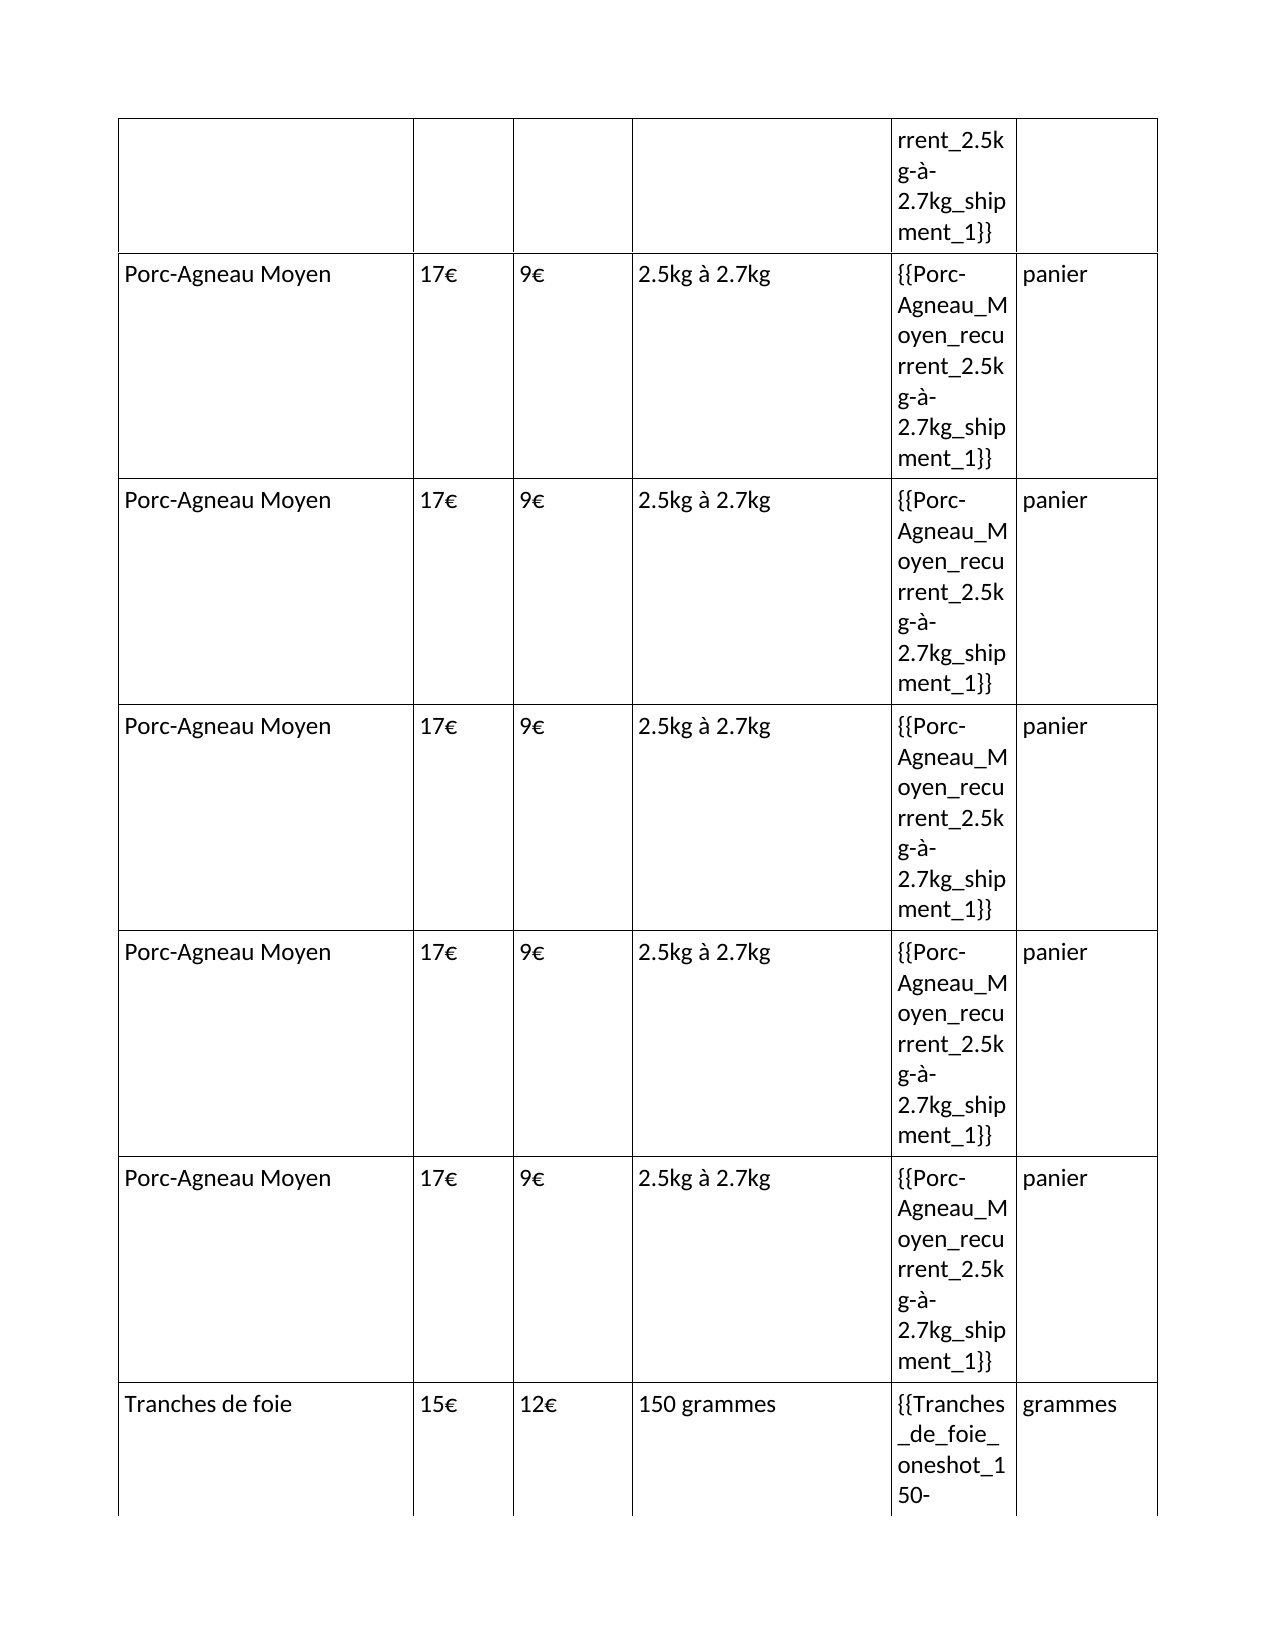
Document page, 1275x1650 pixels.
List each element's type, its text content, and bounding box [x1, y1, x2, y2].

table_cell [119, 119, 413, 252]
table_cell {{Porc-Agneau_Moyen_recurrent_2.5kg-à-2.7kg_shipment_1}} [892, 1157, 1016, 1382]
table_cell panier [1017, 479, 1157, 704]
table_cell 12€ [514, 1383, 632, 1516]
table_cell {{Porc-Agneau_Moyen_recurrent_2.5kg-à-2.7kg_shipment_1}} [892, 479, 1016, 704]
table_cell 9€ [514, 254, 632, 478]
table_cell 9€ [514, 705, 632, 930]
table_cell Porc-Agneau Moyen [119, 931, 413, 1156]
table_cell 2.5kg à 2.7kg [633, 254, 891, 478]
table_cell 17€ [414, 705, 513, 930]
table_cell 17€ [414, 931, 513, 1156]
table_cell [514, 119, 632, 252]
table_cell Porc-Agneau Moyen [119, 479, 413, 704]
table_cell 2.5kg à 2.7kg [633, 931, 891, 1156]
table_cell 15€ [414, 1383, 513, 1516]
table_cell 17€ [414, 479, 513, 704]
table_cell grammes [1017, 1383, 1157, 1516]
table_cell [633, 119, 891, 252]
table_cell Porc-Agneau Moyen [119, 705, 413, 930]
table_cell {{Porc-Agneau_Moyen_recurrent_2.5kg-à-2.7kg_shipment_1}} [892, 705, 1016, 930]
table_cell {{Porc-Agneau_Moyen_recurrent_2.5kg-à-2.7kg_shipment_1}} [892, 931, 1016, 1156]
table_cell panier [1017, 931, 1157, 1156]
table_cell 2.5kg à 2.7kg [633, 1157, 891, 1382]
table_cell 2.5kg à 2.7kg [633, 705, 891, 930]
table_cell 9€ [514, 931, 632, 1156]
table_cell 9€ [514, 1157, 632, 1382]
table_cell [1017, 119, 1157, 252]
table_cell rrent_2.5kg-à-2.7kg_shipment_1}} [892, 119, 1016, 252]
table_cell 17€ [414, 1157, 513, 1382]
table_cell 17€ [414, 254, 513, 478]
table_cell {{Porc-Agneau_Moyen_recurrent_2.5kg-à-2.7kg_shipment_1}} [892, 254, 1016, 478]
table_cell Porc-Agneau Moyen [119, 1157, 413, 1382]
table_cell panier [1017, 1157, 1157, 1382]
table_cell [414, 119, 513, 252]
table_cell 9€ [514, 479, 632, 704]
table_cell Tranches de foie [119, 1383, 413, 1516]
table_cell {{Tranches_de_foie_oneshot_150- [892, 1383, 1016, 1516]
table_cell Porc-Agneau Moyen [119, 254, 413, 478]
table_cell 2.5kg à 2.7kg [633, 479, 891, 704]
table_cell panier [1017, 705, 1157, 930]
table_cell panier [1017, 254, 1157, 478]
table_cell 150 grammes [633, 1383, 891, 1516]
